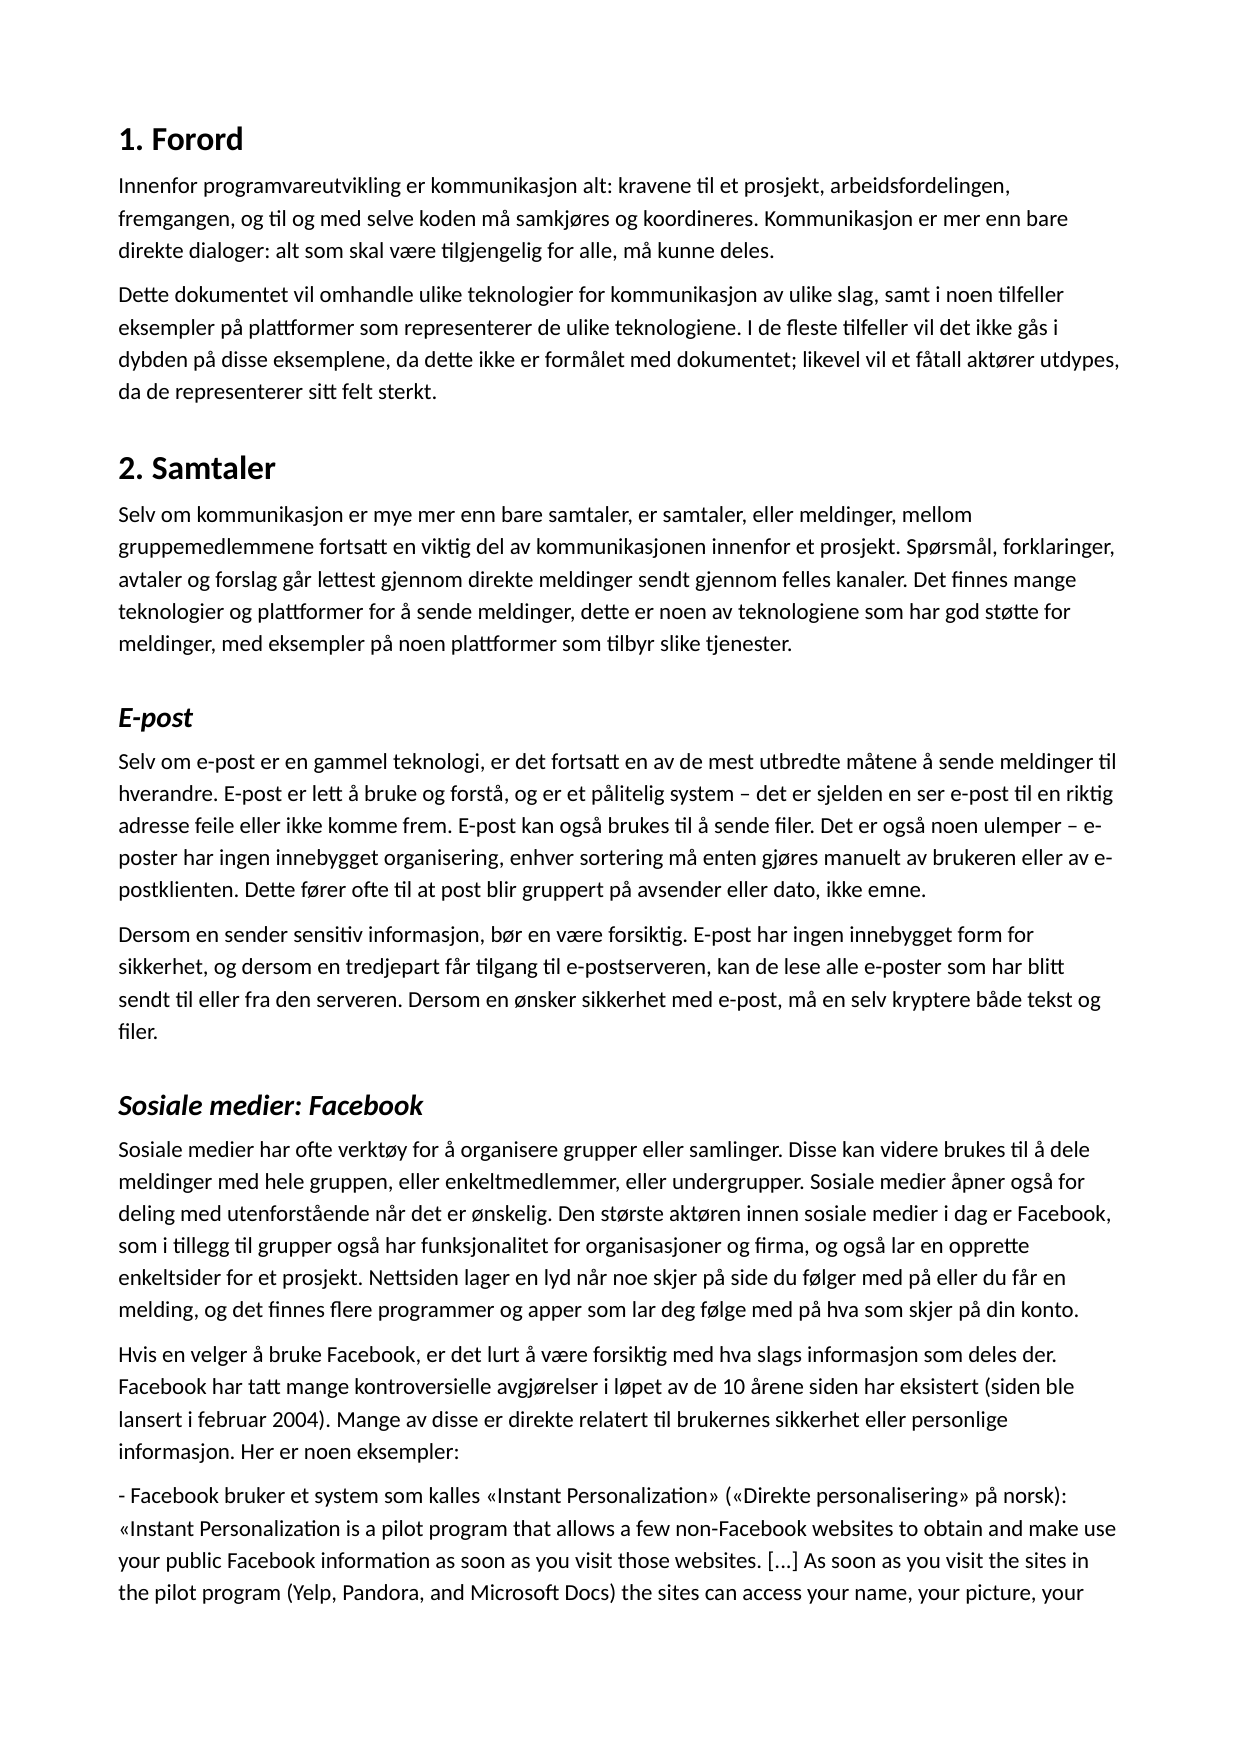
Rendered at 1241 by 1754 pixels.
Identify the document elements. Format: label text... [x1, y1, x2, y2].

subtitle 2. Samtaler [118, 447, 1122, 488]
subtitle E-post [118, 699, 1122, 734]
text Sosiale medier har ofte verktøy for å organisere grupper eller samlinger. Disse kan videre brukes til å dele meldinger med hele gruppen, eller enkeltmedlemmer, eller undergrupper. Sosiale medier åpner også for deling med utenforstående når det er ønskelig. Den største aktøren innen sosiale medier i dag er Facebook, som i tillegg til grupper også har funksjonalitet for organisasjoner og firma, og også lar en opprette enkeltsider for et prosjekt. Nettsiden lager en lyd når noe skjer på side du følger med på eller du får en melding, og det finnes flere programmer og apper som lar deg følge med på hva som skjer på din konto. [118, 1135, 1122, 1324]
text Selv om e-post er en gammel teknologi, er det fortsatt en av de mest utbredte måtene å sende meldinger til hverandre. E-post er lett å bruke og forstå, og er et pålitelig system – det er sjelden en ser e-post til en riktig adresse feile eller ikke komme frem. E-post kan også brukes til å sende filer. Det er også noen ulemper – e-poster har ingen innebygget organisering, enhver sortering må enten gjøres manuelt av brukeren eller av e-postklienten. Dette fører ofte til at post blir gruppert på avsender eller dato, ikke emne. [118, 747, 1122, 904]
text - Facebook bruker et system som kalles «Instant Personalization» («Direkte personalisering» på norsk): «Instant Personalization is a pilot program that allows a few non-Facebook websites to obtain and make use your public Facebook information as soon as you visit those websites. [...] As soon as you visit the sites in the pilot program (Yelp, Pandora, and Microsoft Docs) the sites can access your name, your picture, your [118, 1482, 1122, 1606]
text Innenfor programvareutvikling er kommunikasjon alt: kravene til et prosjekt, arbeidsfordelingen, fremgangen, og til og med selve koden må samkjøres og koordineres. Kommunikasjon er mer enn bare direkte dialoger: alt som skal være tilgjengelig for alle, må kunne deles. [118, 172, 1122, 264]
subtitle 1. Forord [118, 118, 1122, 159]
text Dette dokumentet vil omhandle ulike teknologier for kommunikasjon av ulike slag, samt i noen tilfeller eksempler på plattformer som representerer de ulike teknologiene. I de fleste tilfeller vil det ikke gås i dybden på disse eksemplene, da dette ikke er formålet med dokumentet; likevel vil et fåtall aktører utdypes, da de representerer sitt felt sterkt. [118, 281, 1122, 405]
text Selv om kommunikasjon er mye mer enn bare samtaler, er samtaler, eller meldinger, mellom gruppemedlemmene fortsatt en viktig del av kommunikasjonen innenfor et prosjekt. Spørsmål, forklaringer, avtaler og forslag går lettest gjennom direkte meldinger sendt gjennom felles kanaler. Det finnes mange teknologier og plattformer for å sende meldinger, dette er noen av teknologiene som har god støtte for meldinger, med eksempler på noen plattformer som tilbyr slike tjenester. [118, 500, 1122, 657]
text Hvis en velger å bruke Facebook, er det lurt å være forsiktig med hva slags informasjon som deles der. Facebook har tatt mange kontroversielle avgjørelser i løpet av de 10 årene siden har eksistert (siden ble lansert i februar 2004). Mange av disse er direkte relatert til brukernes sikkerhet eller personlige informasjon. Her er noen eksempler: [118, 1340, 1122, 1465]
text Dersom en sender sensitiv informasjon, bør en være forsiktig. E-post har ingen innebygget form for sikkerhet, og dersom en tredjepart får tilgang til e-postserveren, kan de lese alle e-poster som har blitt sendt til eller fra den serveren. Dersom en ønsker sikkerhet med e-post, må en selv kryptere både tekst og filer. [118, 920, 1122, 1045]
subtitle Sosiale medier: Facebook [118, 1087, 1122, 1122]
